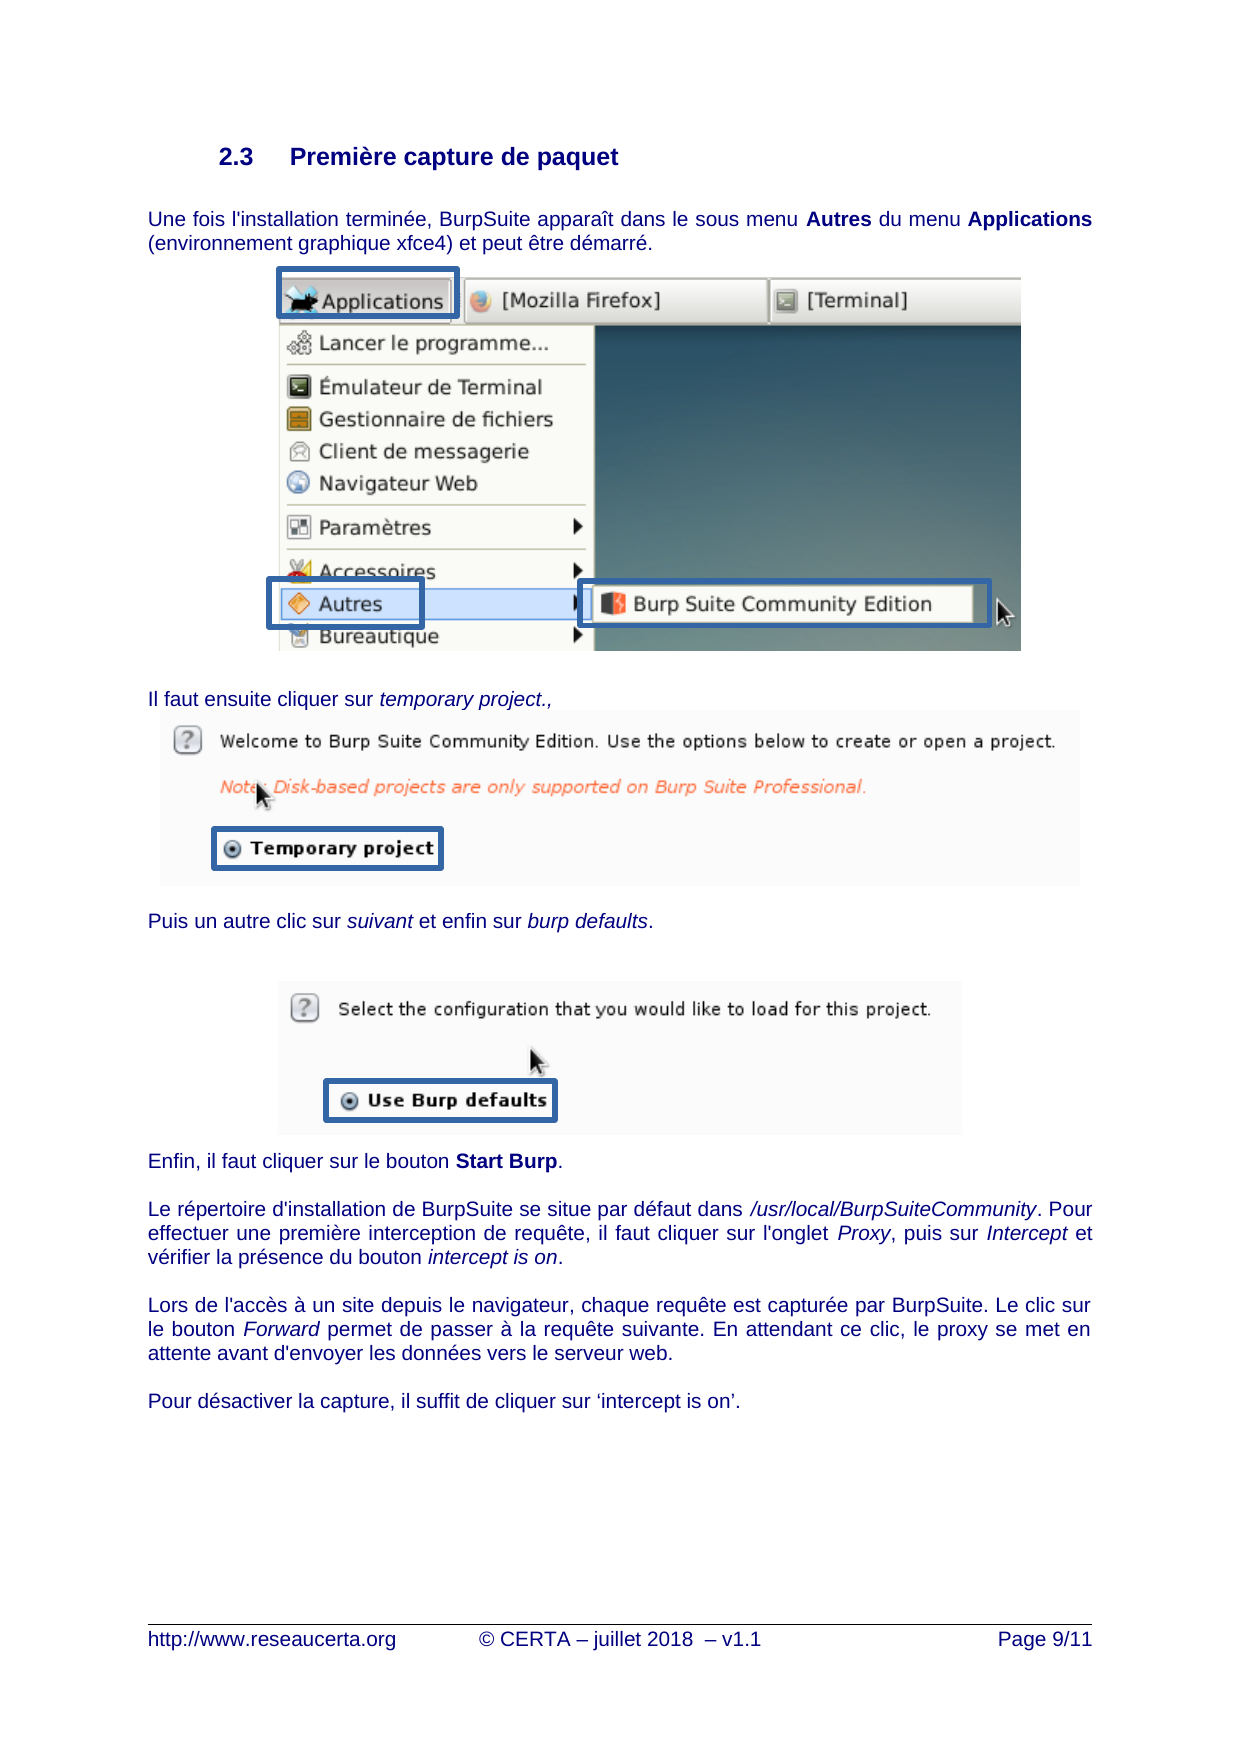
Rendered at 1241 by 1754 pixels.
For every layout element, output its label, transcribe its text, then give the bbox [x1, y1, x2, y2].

text Lors de l'accès à un site depuis le navigateur, chaque requête est capturée par BurpSuite. Le clic sur le bouton Forward permet de passer à la requête suivante. En attendant ce clic, le proxy se met en attente avant d'envoyer les données vers le serveur web. [148, 1293, 1092, 1364]
text Enfin, il faut cliquer sur le bouton Start Burp. [148, 1149, 1092, 1173]
subtitle Première capture de paquet [218, 142, 1092, 171]
text Une fois l'installation terminée, BurpSuite apparaît dans le sous menu Autres du menu Applications (environnement graphique xfce4) et peut être démarré. [148, 207, 1092, 255]
picture [282, 277, 454, 313]
text Pour désactiver la capture, il suffit de cliquer sur ‘intercept is on’. [148, 1388, 1092, 1412]
picture [278, 277, 1021, 651]
picture [278, 582, 419, 624]
text Le répertoire d'installation de BurpSuite se situe par défaut dans /usr/local/BurpSuiteCommunity. Pour effectuer une première interception de requête, il faut cliquer sur l'onglet Proxy, puis sur Intercept et vérifier la présence du bouton intercept is on. [148, 1197, 1092, 1269]
text Il faut ensuite cliquer sur temporary project., [148, 686, 1092, 710]
picture [160, 710, 1081, 886]
picture [277, 981, 963, 1135]
text Puis un autre clic sur suivant et enfin sur burp defaults. [148, 909, 1092, 933]
